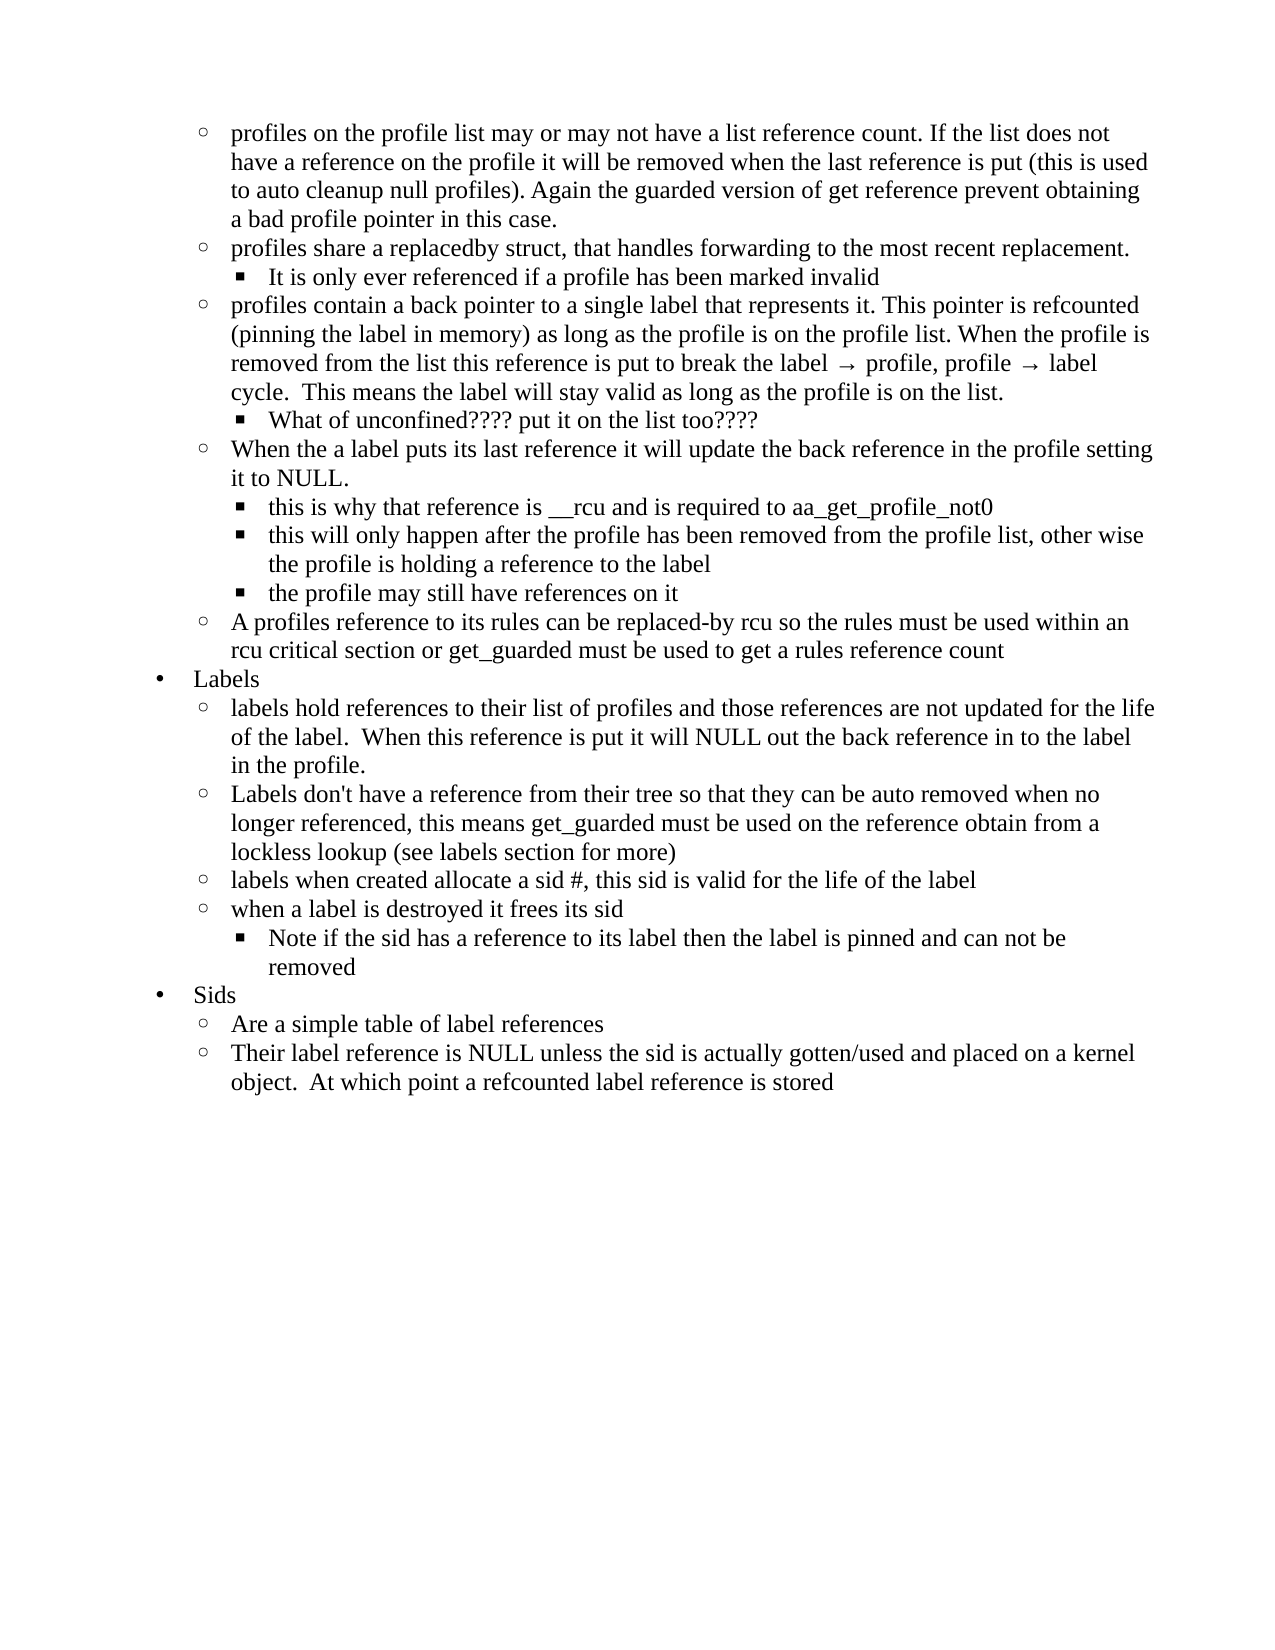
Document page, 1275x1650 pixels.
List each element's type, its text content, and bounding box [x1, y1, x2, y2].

list labels when created allocate a sid #, this sid is valid for the life of the label [193, 866, 1157, 894]
list When the a label puts its last reference it will update the back reference in the profile setting it to NULL. [193, 434, 1157, 492]
list Labels [156, 664, 1157, 693]
list Labels don't have a reference from their tree so that they can be auto removed when no longer referenced, this means get_guarded must be used on the reference obtain from a lockless lookup (see labels section for more) [193, 779, 1157, 866]
list labels hold references to their list of profiles and those references are not updated for the life of the label. When this reference is put it will NULL out the back reference in to the label in the profile. [193, 693, 1157, 779]
list the profile may still have references on it [231, 578, 1157, 607]
list Are a simple table of label references [193, 1009, 1157, 1038]
list Note if the sid has a reference to its label then the label is pinned and can not be removed [231, 923, 1157, 981]
list this is why that reference is __rcu and is required to aa_get_profile_not0 [231, 492, 1157, 521]
list Their label reference is NULL unless the sid is actually gotten/used and placed on a kernel object. At which point a refcounted label reference is stored [193, 1038, 1157, 1096]
list profiles contain a back pointer to a single label that represents it. This pointer is refcounted (pinning the label in memory) as long as the profile is on the profile list. When the profile is removed from the list this reference is put to break the label → profile, profile → label cycle. This means the label will stay valid as long as the profile is on the list. [193, 291, 1157, 406]
list this will only happen after the profile has been removed from the profile list, other wise the profile is holding a reference to the label [231, 521, 1157, 578]
list Sids [156, 981, 1157, 1009]
list profiles share a replacedby struct, that handles forwarding to the most recent replacement. [193, 233, 1157, 262]
list A profiles reference to its rules can be replaced-by rcu so the rules must be used within an rcu critical section or get_guarded must be used to get a rules reference count [193, 607, 1157, 664]
list What of unconfined???? put it on the list too???? [231, 406, 1157, 434]
list It is only ever referenced if a profile has been marked invalid [231, 262, 1157, 291]
list profiles on the profile list may or may not have a list reference count. If the list does not have a reference on the profile it will be removed when the last reference is put (this is used to auto cleanup null profiles). Again the guarded version of get reference prevent obtaining a bad profile pointer in this case. [193, 118, 1157, 233]
list when a label is destroyed it frees its sid [193, 894, 1157, 923]
